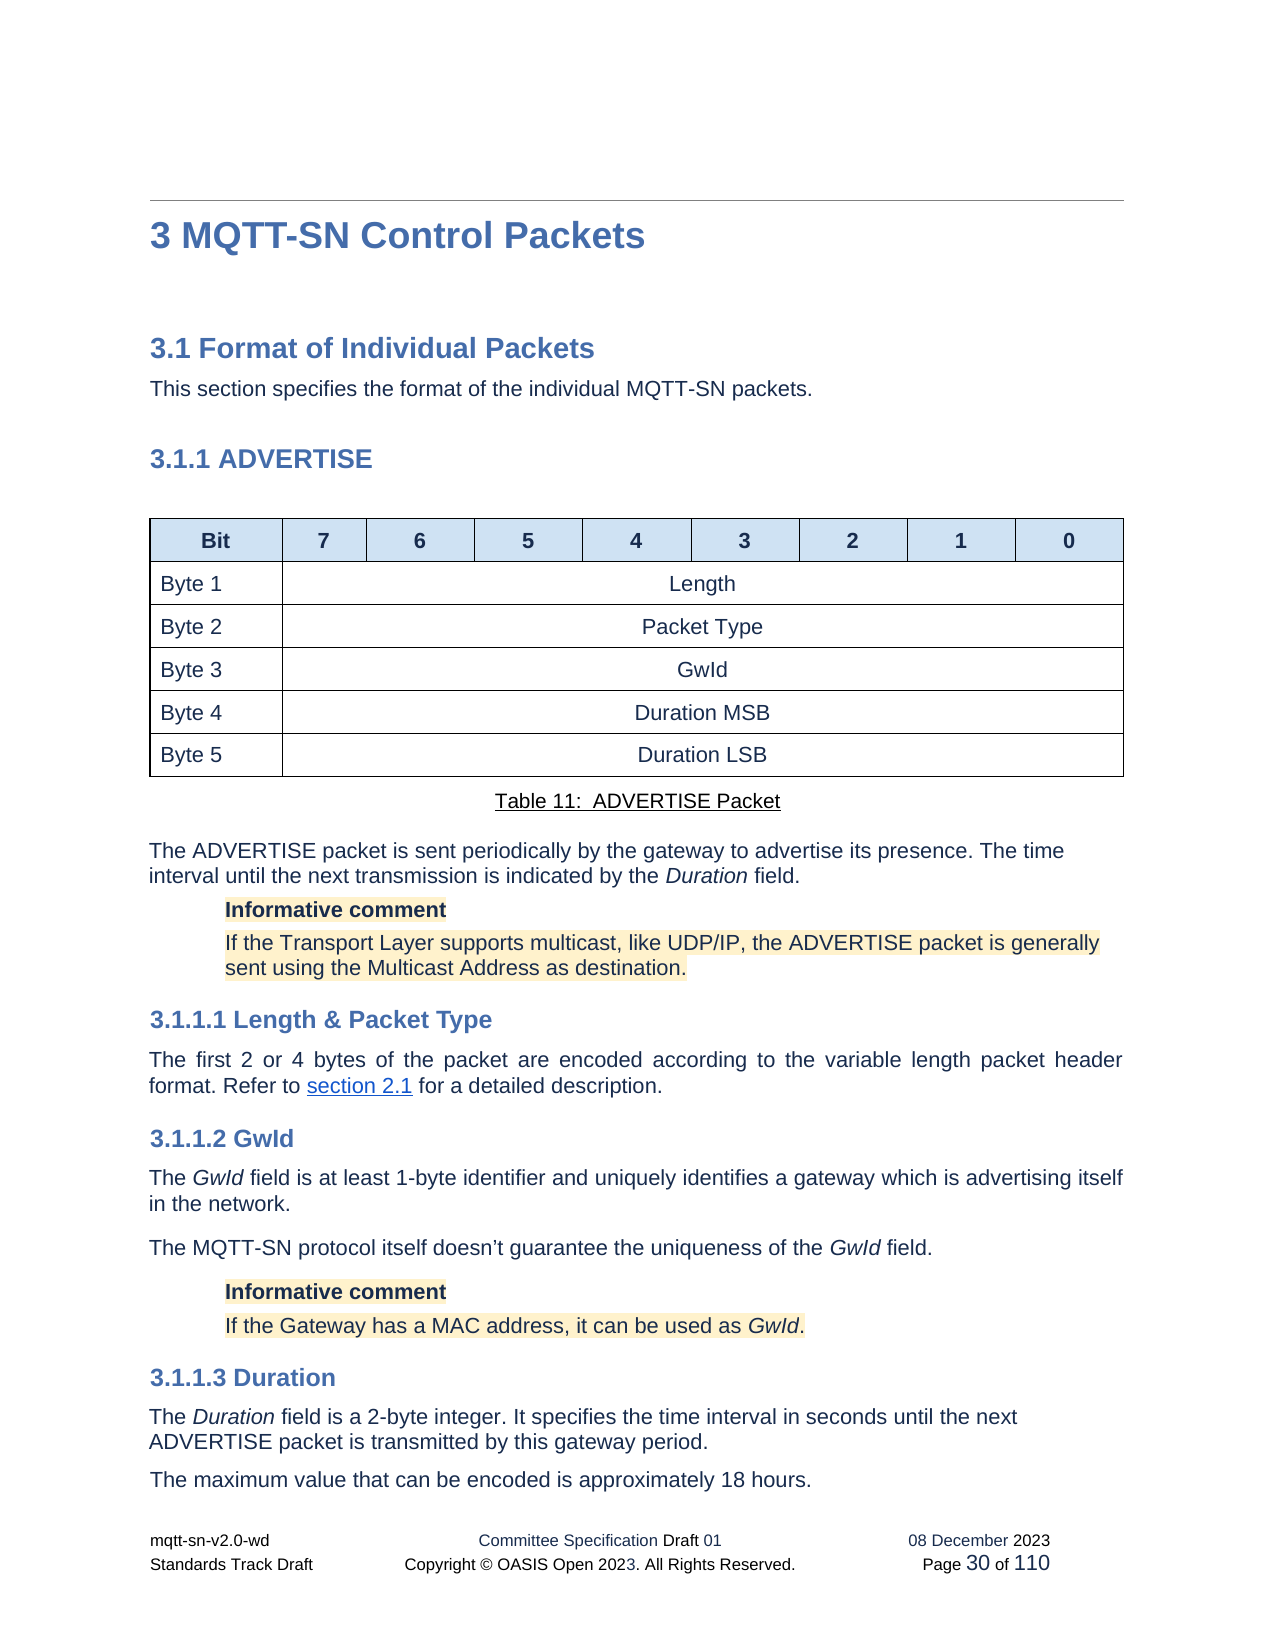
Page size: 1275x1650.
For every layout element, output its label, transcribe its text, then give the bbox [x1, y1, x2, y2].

table_header 5 [475, 519, 582, 561]
text If the Gateway has a MAC address, it can be used as GwId. [225, 1312, 1124, 1338]
table_header 4 [583, 519, 691, 561]
text Informative comment [225, 897, 1124, 922]
table_cell Duration MSB [283, 691, 1123, 733]
text If the Transport Layer supports multicast, like UDP/IP, the ADVERTISE packet is generally sent using the Multicast Address as destination. [225, 930, 1124, 981]
table_cell GwId [283, 648, 1123, 690]
subtitle 3.1.1.3 Duration [150, 1363, 1124, 1391]
table_header 3 [692, 519, 799, 561]
subtitle 3 MQTT-SN Control Packets [150, 201, 1124, 257]
text The Duration field is a 2-byte integer. It specifies the time interval in seconds until the next ADVERTISE packet is transmitted by this gateway period. [148, 1404, 1124, 1454]
table_cell Duration LSB [283, 734, 1123, 776]
text Table 11: ADVERTISE Packet [150, 789, 1125, 813]
table_cell Length [283, 562, 1123, 604]
text The first 2 or 4 bytes of the packet are encoded according to the variable length packet header format. Refer to section 2.1 for a detailed description. [148, 1047, 1124, 1098]
text This section specifies the format of the individual MQTT-SN packets. [149, 376, 1124, 401]
text Informative comment [225, 1279, 1124, 1304]
table_header 7 [283, 519, 366, 561]
table_cell Packet Type [283, 605, 1123, 647]
subtitle 3.1 Format of Individual Packets [150, 331, 1124, 365]
table_cell Byte 3 [151, 648, 282, 690]
subtitle 3.1.1 ADVERTISE [150, 443, 1124, 474]
table_header Bit [151, 519, 282, 561]
table_header 0 [1016, 519, 1123, 561]
table_header 1 [908, 519, 1015, 561]
text The ADVERTISE packet is sent periodically by the gateway to advertise its presence. The time interval until the next transmission is indicated by the Duration field. [148, 838, 1124, 888]
table_header 6 [367, 519, 474, 561]
table_header 2 [800, 519, 907, 561]
subtitle 3.1.1.2 GwId [150, 1124, 1124, 1152]
table_cell Byte 2 [151, 605, 282, 647]
subtitle 3.1.1.1 Length & Packet Type [150, 1006, 1124, 1034]
table_cell Byte 1 [151, 562, 282, 604]
table_cell Byte 4 [151, 691, 282, 733]
text The MQTT-SN protocol itself doesn’t guarantee the uniqueness of the GwId field. [148, 1235, 1124, 1260]
text The GwId field is at least 1-byte identifier and uniquely identifies a gateway which is advertising itself in the network. [148, 1165, 1124, 1216]
text The maximum value that can be encoded is approximately 18 hours. [149, 1467, 1124, 1492]
table_cell Byte 5 [151, 734, 282, 776]
